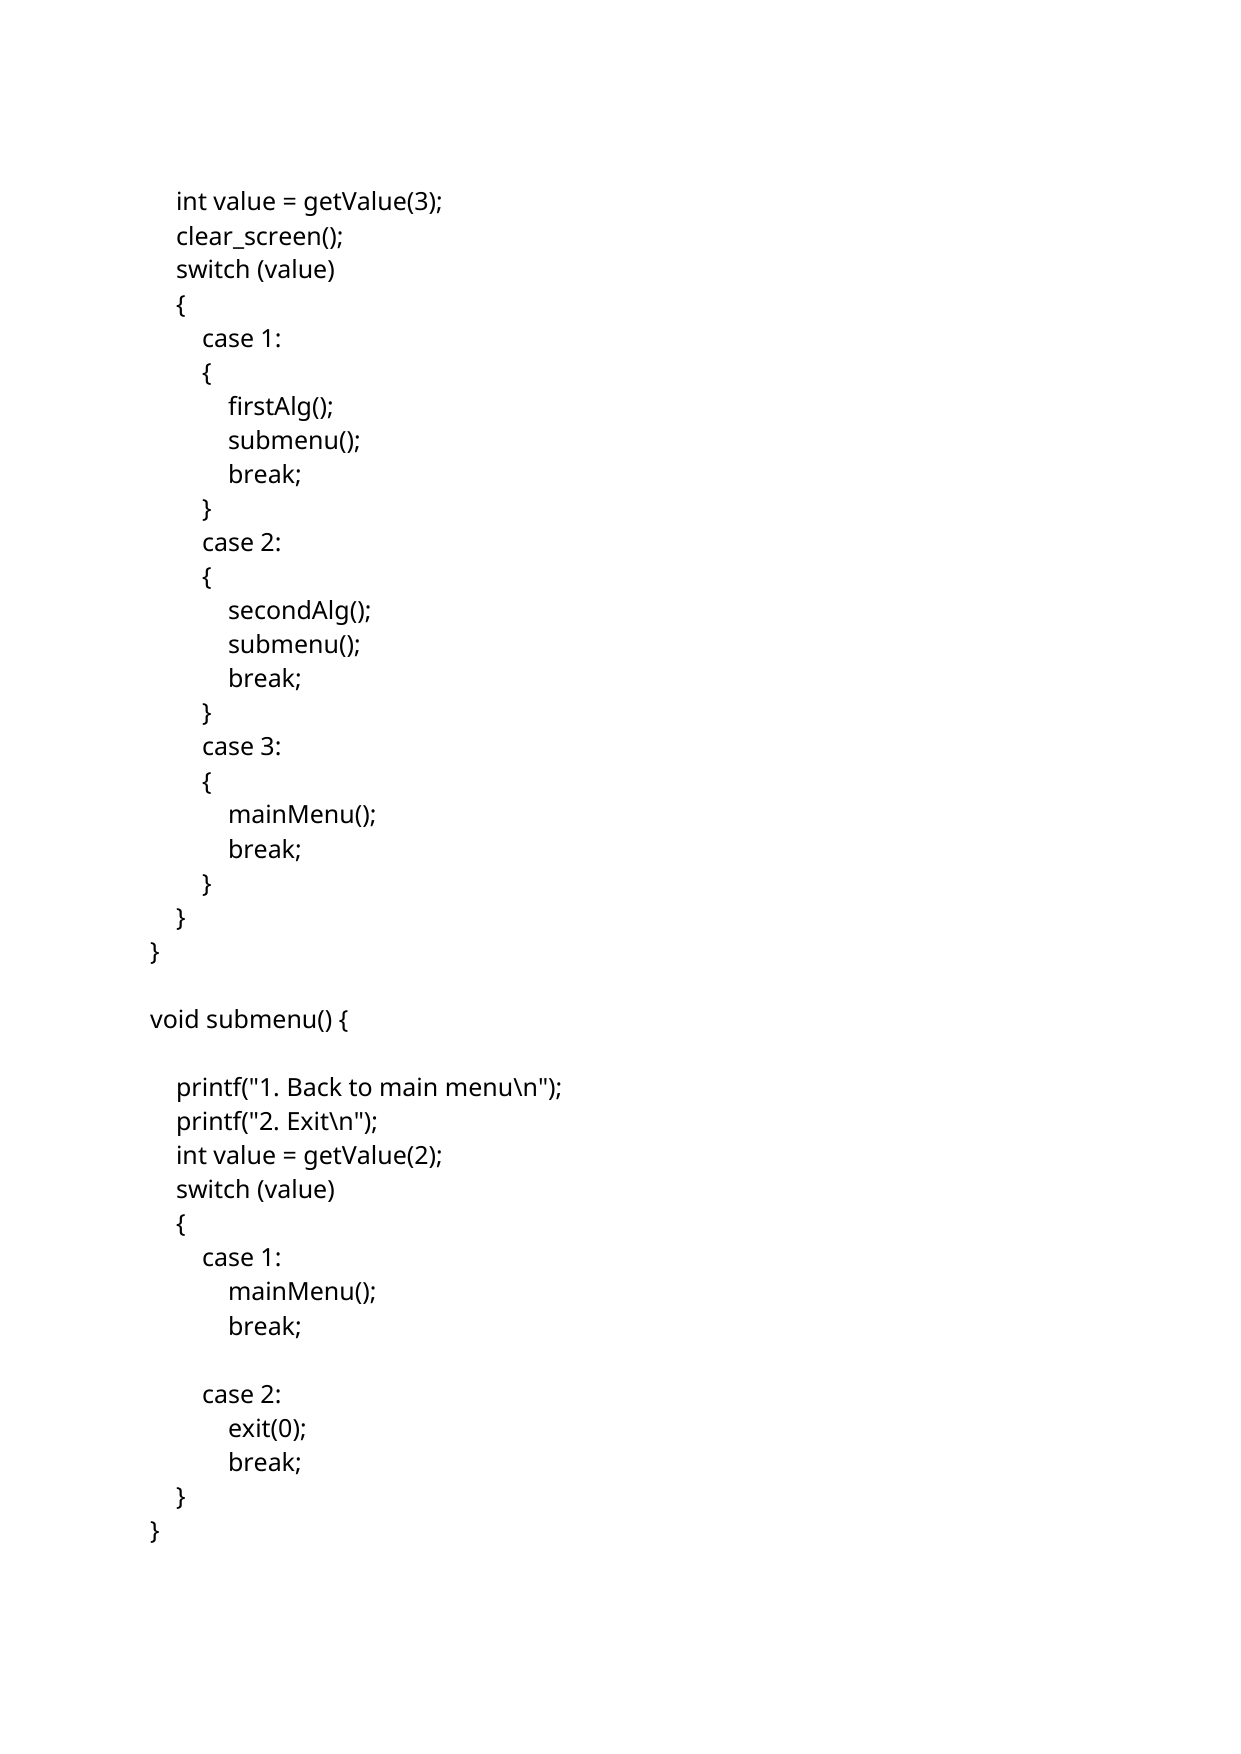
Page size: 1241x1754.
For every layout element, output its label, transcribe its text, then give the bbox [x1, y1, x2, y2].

text } [150, 1478, 1090, 1512]
text void submenu() { [150, 1002, 1090, 1036]
text case 1: [150, 1240, 1090, 1274]
text switch (value) [150, 1172, 1090, 1206]
text secondAlg(); [150, 593, 1090, 627]
text } [150, 933, 1090, 967]
text break; [150, 1308, 1090, 1342]
text } [150, 491, 1090, 525]
text break; [150, 1444, 1090, 1478]
text clear_screen(); [150, 218, 1090, 252]
text { [150, 1206, 1090, 1240]
text submenu(); [150, 627, 1090, 661]
text { [150, 354, 1090, 388]
text exit(0); [150, 1410, 1090, 1444]
text break; [150, 457, 1090, 491]
text { [150, 559, 1090, 593]
text } [150, 695, 1090, 729]
text break; [150, 831, 1090, 865]
text } [150, 865, 1090, 899]
text break; [150, 661, 1090, 695]
text case 2: [150, 525, 1090, 559]
text mainMenu(); [150, 797, 1090, 831]
text } [150, 899, 1090, 933]
text { [150, 763, 1090, 797]
text int value = getValue(2); [150, 1138, 1090, 1172]
text { [150, 286, 1090, 320]
text } [150, 1512, 1090, 1547]
text submenu(); [150, 422, 1090, 457]
text printf("2. Exit\n"); [150, 1104, 1090, 1138]
text switch (value) [150, 252, 1090, 286]
text case 3: [150, 729, 1090, 763]
text mainMenu(); [150, 1274, 1090, 1308]
text printf("1. Back to main menu\n"); [150, 1070, 1090, 1104]
text case 1: [150, 320, 1090, 354]
text case 2: [150, 1376, 1090, 1410]
text firstAlg(); [150, 388, 1090, 422]
text int value = getValue(3); [150, 184, 1090, 218]
